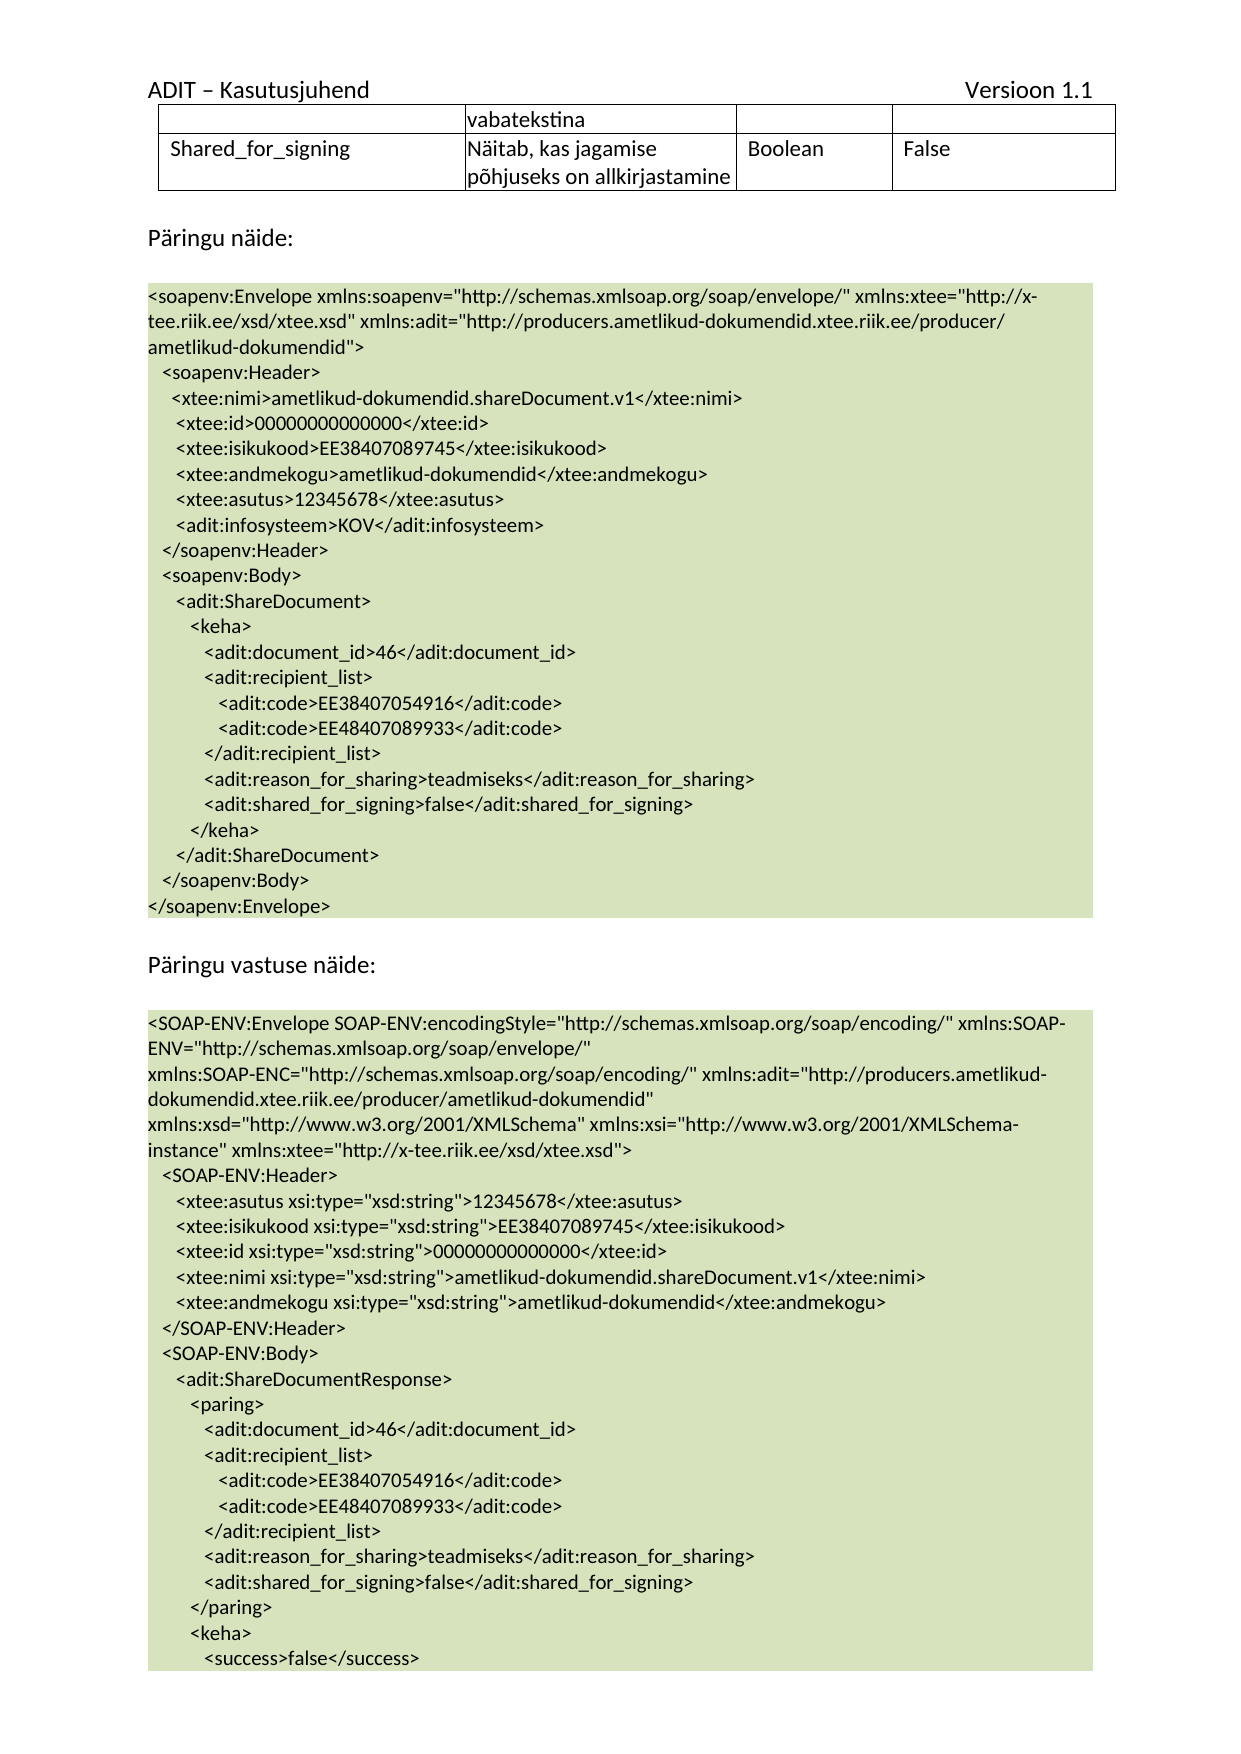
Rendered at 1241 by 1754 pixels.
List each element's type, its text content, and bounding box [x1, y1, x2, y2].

text <SOAP-ENV:Envelope SOAP-ENV:encodingStyle="http://schemas.xmlsoap.org/soap/encoding/" xmlns:SOAP-ENV="http://schemas.xmlsoap.org/soap/envelope/" xmlns:SOAP-ENC="http://schemas.xmlsoap.org/soap/encoding/" xmlns:adit="http://producers.ametlikud-dokumendid.xtee.riik.ee/producer/ametlikud-dokumendid" xmlns:xsd="http://www.w3.org/2001/XMLSchema" xmlns:xsi="http://www.w3.org/2001/XMLSchema-instance" xmlns:xtee="http://x-tee.riik.ee/xsd/xtee.xsd"> [148, 1010, 1093, 1162]
text <adit:code>EE48407089933</adit:code> [148, 715, 1093, 741]
text <xtee:id xsi:type="xsd:string">00000000000000</xtee:id> [148, 1239, 1093, 1264]
text <adit:document_id>46</adit:document_id> [148, 639, 1093, 664]
text <xtee:andmekogu>ametlikud-dokumendid</xtee:andmekogu> [148, 461, 1093, 486]
text <adit:shared_for_signing>false</adit:shared_for_signing> [148, 791, 1093, 817]
text <adit:code>EE48407089933</adit:code> [148, 1493, 1093, 1518]
text <xtee:andmekogu xsi:type="xsd:string">ametlikud-dokumendid</xtee:andmekogu> [148, 1289, 1093, 1315]
text <xtee:asutus>12345678</xtee:asutus> [148, 486, 1093, 512]
text <xtee:asutus xsi:type="xsd:string">12345678</xtee:asutus> [148, 1188, 1093, 1213]
table_cell False [893, 134, 1115, 190]
text <xtee:nimi>ametlikud-dokumendid.shareDocument.v1</xtee:nimi> [148, 385, 1093, 410]
table_cell [737, 105, 892, 133]
text </keha> [148, 817, 1093, 842]
table_cell Shared_for_signing [159, 134, 465, 190]
table_cell [159, 105, 465, 133]
text <adit:shared_for_signing>false</adit:shared_for_signing> [148, 1569, 1093, 1594]
text <adit:ShareDocumentResponse> [148, 1366, 1093, 1391]
text <xtee:isikukood>EE38407089745</xtee:isikukood> [148, 436, 1093, 461]
text <SOAP-ENV:Body> [148, 1340, 1093, 1366]
text Päringu vastuse näide: [148, 949, 1093, 979]
text <SOAP-ENV:Header> [148, 1162, 1093, 1188]
text <xtee:nimi xsi:type="xsd:string">ametlikud-dokumendid.shareDocument.v1</xtee:nimi> [148, 1264, 1093, 1289]
text <xtee:isikukood xsi:type="xsd:string">EE38407089745</xtee:isikukood> [148, 1213, 1093, 1239]
text <paring> [148, 1391, 1093, 1417]
text Päringu näide: [148, 222, 1093, 252]
text <adit:reason_for_sharing>teadmiseks</adit:reason_for_sharing> [148, 766, 1093, 791]
text <success>false</success> [148, 1645, 1093, 1671]
text </adit:ShareDocument> [148, 842, 1093, 868]
text </SOAP-ENV:Header> [148, 1315, 1093, 1340]
text <adit:code>EE38407054916</adit:code> [148, 690, 1093, 715]
text </soapenv:Envelope> [148, 893, 1093, 918]
text <adit:recipient_list> [148, 1442, 1093, 1467]
table_cell [893, 105, 1115, 133]
text <adit:reason_for_sharing>teadmiseks</adit:reason_for_sharing> [148, 1544, 1093, 1569]
table_cell Boolean [737, 134, 892, 190]
text <soapenv:Envelope xmlns:soapenv="http://schemas.xmlsoap.org/soap/envelope/" xmlns:xtee="http://x-tee.riik.ee/xsd/xtee.xsd" xmlns:adit="http://producers.ametlikud-dokumendid.xtee.riik.ee/producer/ametlikud-dokumendid"> [148, 283, 1093, 359]
text </paring> [148, 1594, 1093, 1620]
text <soapenv:Header> [148, 359, 1093, 385]
text <xtee:id>00000000000000</xtee:id> [148, 410, 1093, 436]
text <adit:ShareDocument> [148, 588, 1093, 613]
text <adit:code>EE38407054916</adit:code> [148, 1467, 1093, 1493]
text <soapenv:Body> [148, 563, 1093, 588]
text </adit:recipient_list> [148, 741, 1093, 766]
text <keha> [148, 613, 1093, 639]
text </soapenv:Header> [148, 537, 1093, 563]
text </adit:recipient_list> [148, 1518, 1093, 1544]
text <adit:infosysteem>KOV</adit:infosysteem> [148, 512, 1093, 537]
table_cell Näitab, kas jagamise põhjuseks on allkirjastamine [466, 134, 736, 190]
table_cell vabatekstina [466, 105, 736, 133]
text <adit:recipient_list> [148, 664, 1093, 690]
text <keha> [148, 1620, 1093, 1645]
text </soapenv:Body> [148, 868, 1093, 893]
text <adit:document_id>46</adit:document_id> [148, 1417, 1093, 1442]
